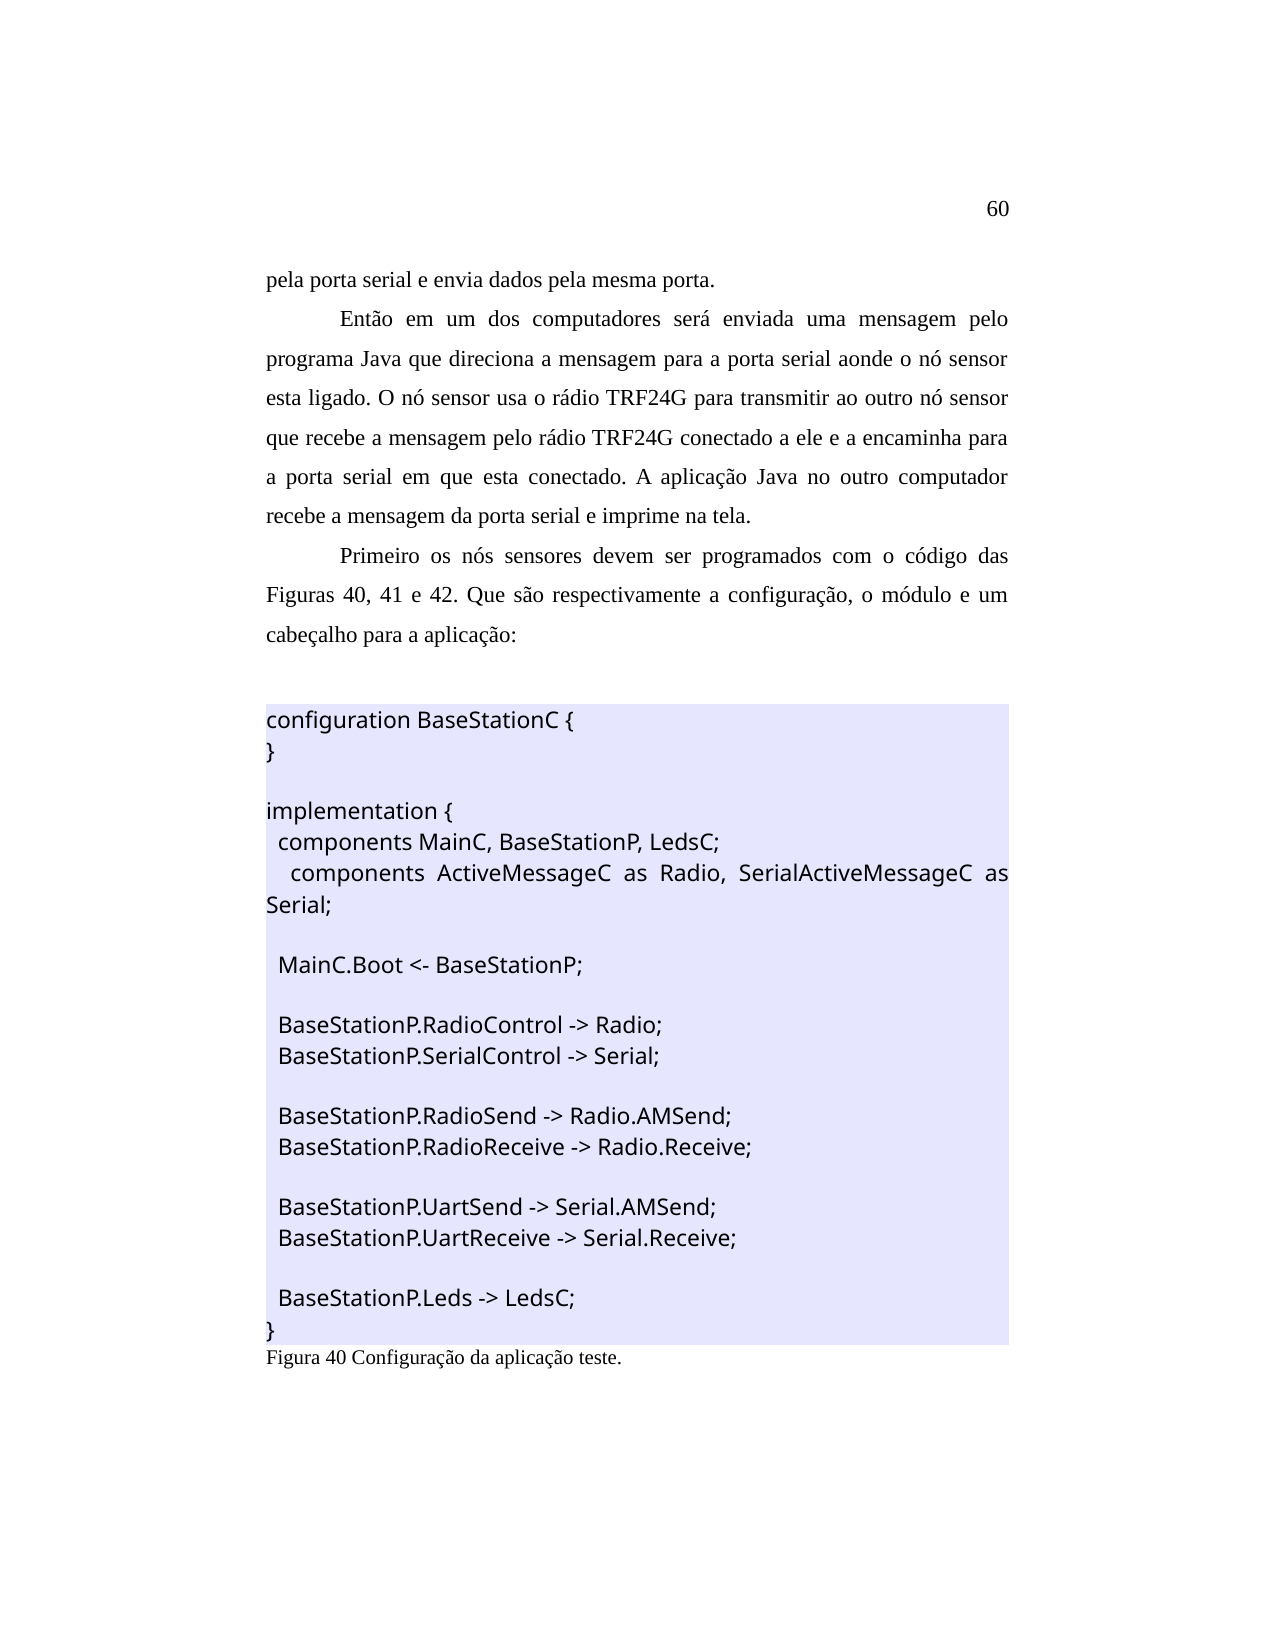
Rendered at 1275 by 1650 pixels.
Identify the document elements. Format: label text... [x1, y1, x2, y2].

text } [266, 1314, 1009, 1345]
text BaseStationP.Leds -> LedsC; [266, 1282, 1009, 1314]
text MainC.Boot <- BaseStationP; [266, 949, 1009, 980]
text } [266, 735, 1009, 766]
text pela porta serial e envia dados pela mesma porta. [266, 266, 1009, 292]
text BaseStationP.UartSend -> Serial.AMSend; [266, 1191, 1009, 1222]
text BaseStationP.RadioSend -> Radio.AMSend; [266, 1100, 1009, 1131]
text configuration BaseStationC { [266, 704, 1009, 735]
text Então em um dos computadores será enviada uma mensagem pelo programa Java que direciona a mensagem para a porta serial aonde o nó sensor esta ligado. O nó sensor usa o rádio TRF24G para transmitir ao outro nó sensor que recebe a mensagem pelo rádio TRF24G conectado a ele e a encaminha para a porta serial em que esta conectado. A aplicação Java no outro computador recebe a mensagem da porta serial e imprime na tela. [266, 305, 1009, 529]
text BaseStationP.RadioReceive -> Radio.Receive; [266, 1131, 1009, 1162]
text Primeiro os nós sensores devem ser programados com o código das Figuras 40, 41 e 42. Que são respectivamente a configuração, o módulo e um cabeçalho para a aplicação: [266, 542, 1009, 647]
text components MainC, BaseStationP, LedsC; [266, 826, 1009, 857]
text implementation { [266, 795, 1009, 826]
text BaseStationP.UartReceive -> Serial.Receive; [266, 1222, 1009, 1254]
text BaseStationP.RadioControl -> Radio; [266, 1009, 1009, 1040]
text BaseStationP.SerialControl -> Serial; [266, 1040, 1009, 1071]
text components ActiveMessageC as Radio, SerialActiveMessageC as Serial; [266, 857, 1009, 920]
text Figura 40 Configuração da aplicação teste. [266, 1345, 1009, 1369]
